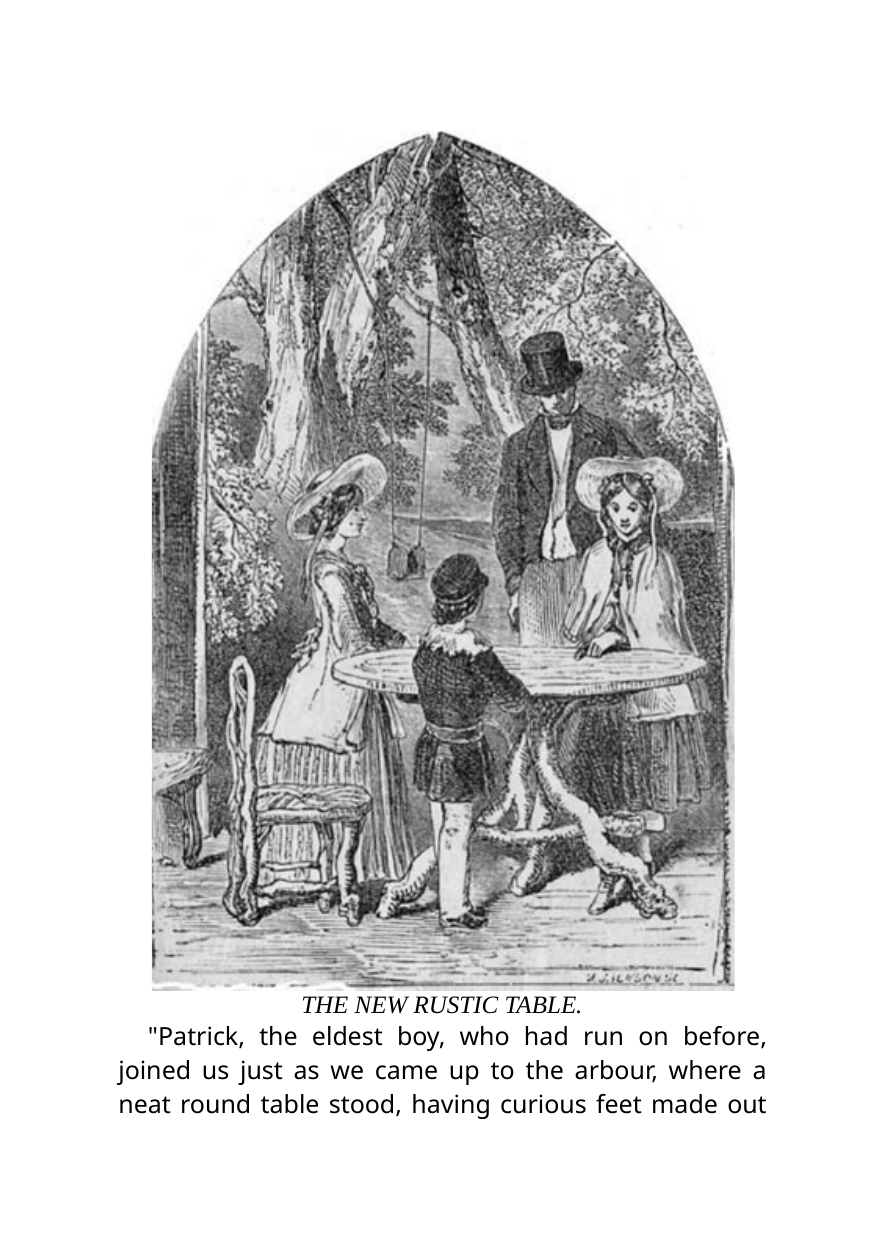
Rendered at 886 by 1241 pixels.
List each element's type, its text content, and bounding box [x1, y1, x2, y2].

picture [151, 130, 735, 991]
text THE NEW RUSTIC TABLE. [152, 991, 734, 1019]
text "Patrick, the eldest boy, who had run on before, joined us just as we came up to the arbour, where a neat round table stood, having curious feet made out [118, 118, 768, 1121]
